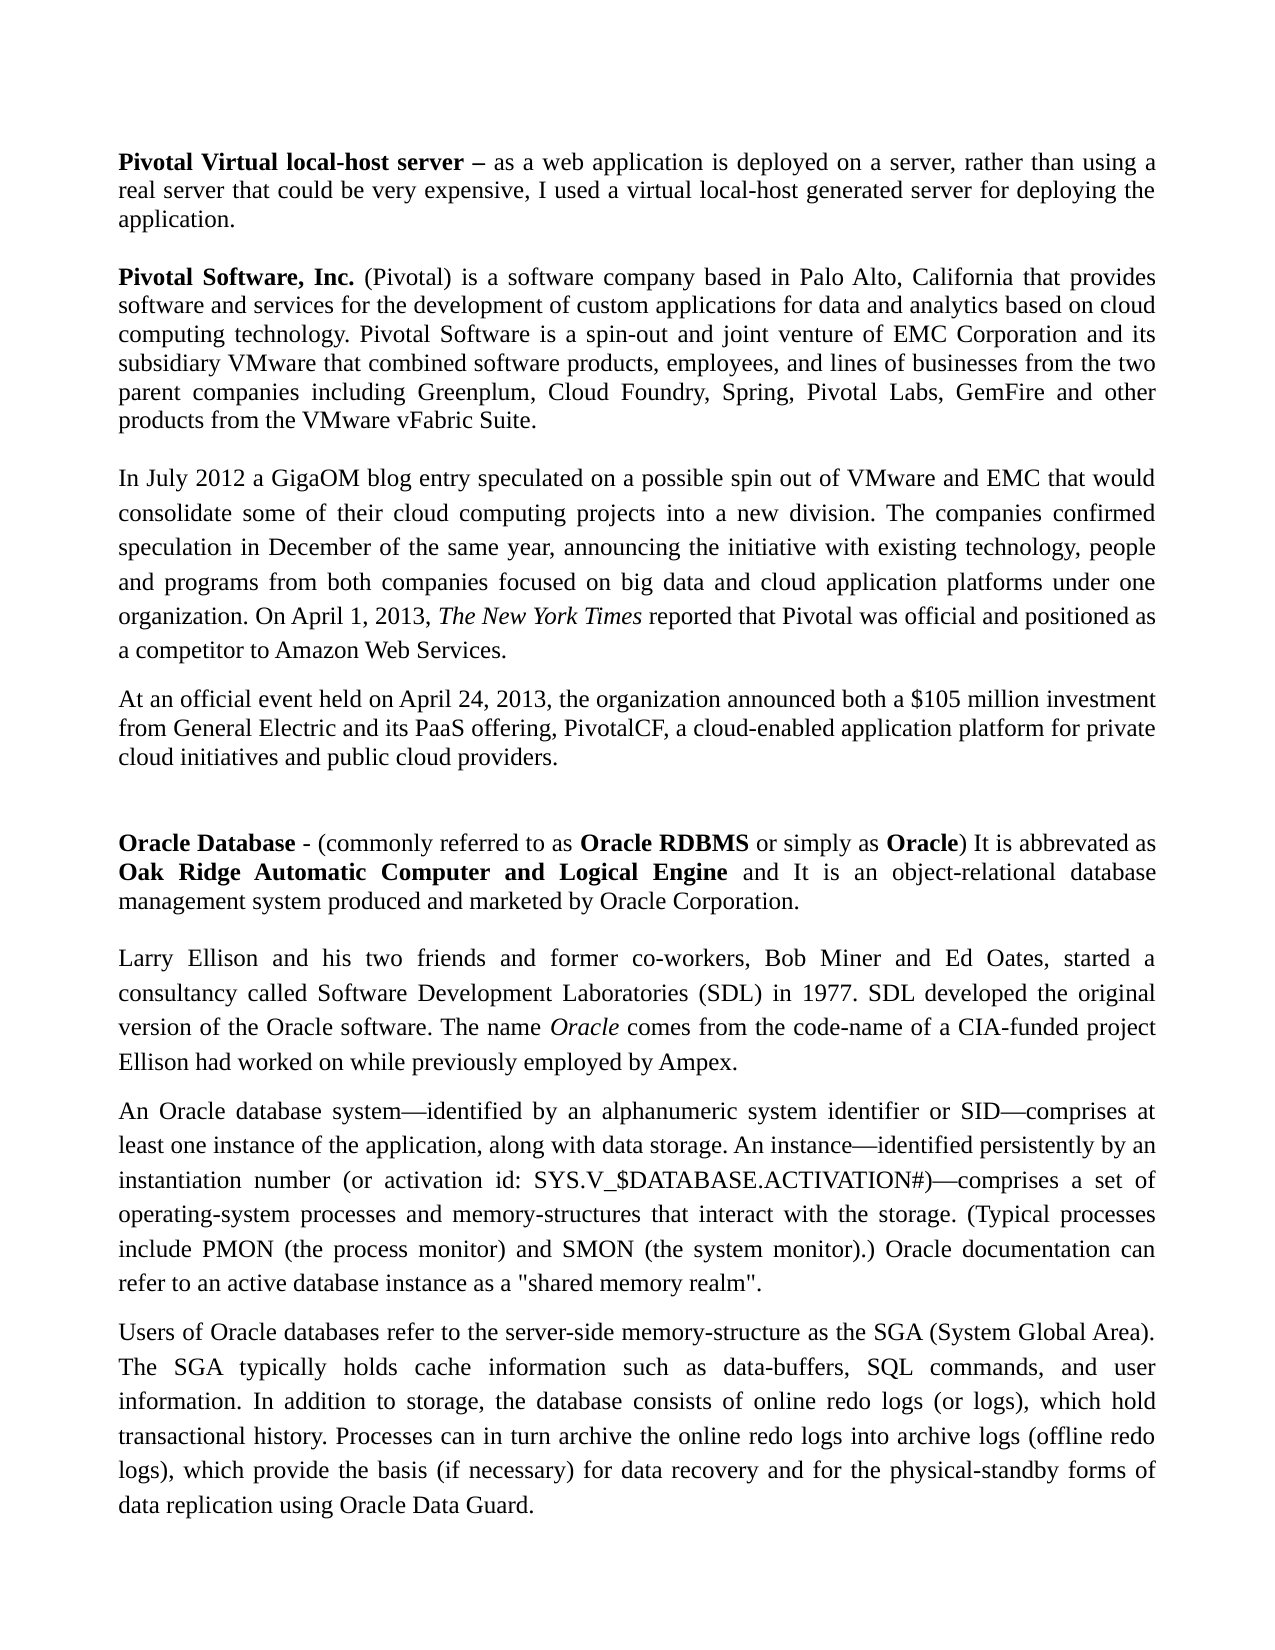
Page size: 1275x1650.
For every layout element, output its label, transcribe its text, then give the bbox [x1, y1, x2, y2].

text Larry Ellison and his two friends and former co-workers, Bob Miner and Ed Oates, started a consultancy called Software Development Laboratories (SDL) in 1977. SDL developed the original version of the Oracle software. The name Oracle comes from the code-name of a CIA-funded project Ellison had worked on while previously employed by Ampex. [118, 943, 1157, 1076]
text Users of Oracle databases refer to the server-side memory-structure as the SGA (System Global Area). The SGA typically holds cache information such as data-buffers, SQL commands, and user information. In addition to storage, the database consists of online redo logs (or logs), which hold transactional history. Processes can in turn archive the online redo logs into archive logs (offline redo logs), which provide the basis (if necessary) for data recovery and for the physical-standby forms of data replication using Oracle Data Guard. [118, 1317, 1157, 1518]
text Pivotal Software, Inc. (Pivotal) is a software company based in Palo Alto, California that provides software and services for the development of custom applications for data and analytics based on cloud computing technology. Pivotal Software is a spin-out and joint venture of EMC Corporation and its subsidiary VMware that combined software products, employees, and lines of businesses from the two parent companies including Greenplum, Cloud Foundry, Spring, Pivotal Labs, GemFire and other products from the VMware vFabric Suite. [118, 262, 1157, 434]
text At an official event held on April 24, 2013, the organization announced both a $105 million investment from General Electric and its PaaS offering, PivotalCF, a cloud-enabled application platform for private cloud initiatives and public cloud providers. [118, 684, 1157, 771]
text Oracle Database - (commonly referred to as Oracle RDBMS or simply as Oracle) It is abbrevated as Oak Ridge Automatic Computer and Logical Engine and It is an object-relational database management system produced and marketed by Oracle Corporation. [118, 828, 1157, 914]
text In July 2012 a GigaOM blog entry speculated on a possible spin out of VMware and EMC that would consolidate some of their cloud computing projects into a new division. The companies confirmed speculation in December of the same year, announcing the initiative with existing technology, people and programs from both companies focused on big data and cloud application platforms under one organization. On April 1, 2013, The New York Times reported that Pivotal was official and positioned as a competitor to Amazon Web Services. [118, 463, 1157, 664]
text An Oracle database system—identified by an alphanumeric system identifier or SID—comprises at least one instance of the application, along with data storage. An instance—identified persistently by an instantiation number (or activation id: SYS.V_$DATABASE.ACTIVATION#)—comprises a set of operating-system processes and memory-structures that interact with the storage. (Typical processes include PMON (the process monitor) and SMON (the system monitor).) Oracle documentation can refer to an active database instance as a "shared memory realm". [118, 1096, 1157, 1297]
text Pivotal Virtual local-host server – as a web application is deployed on a server, rather than using a real server that could be very expensive, I used a virtual local-host generated server for deploying the application. [118, 147, 1157, 233]
